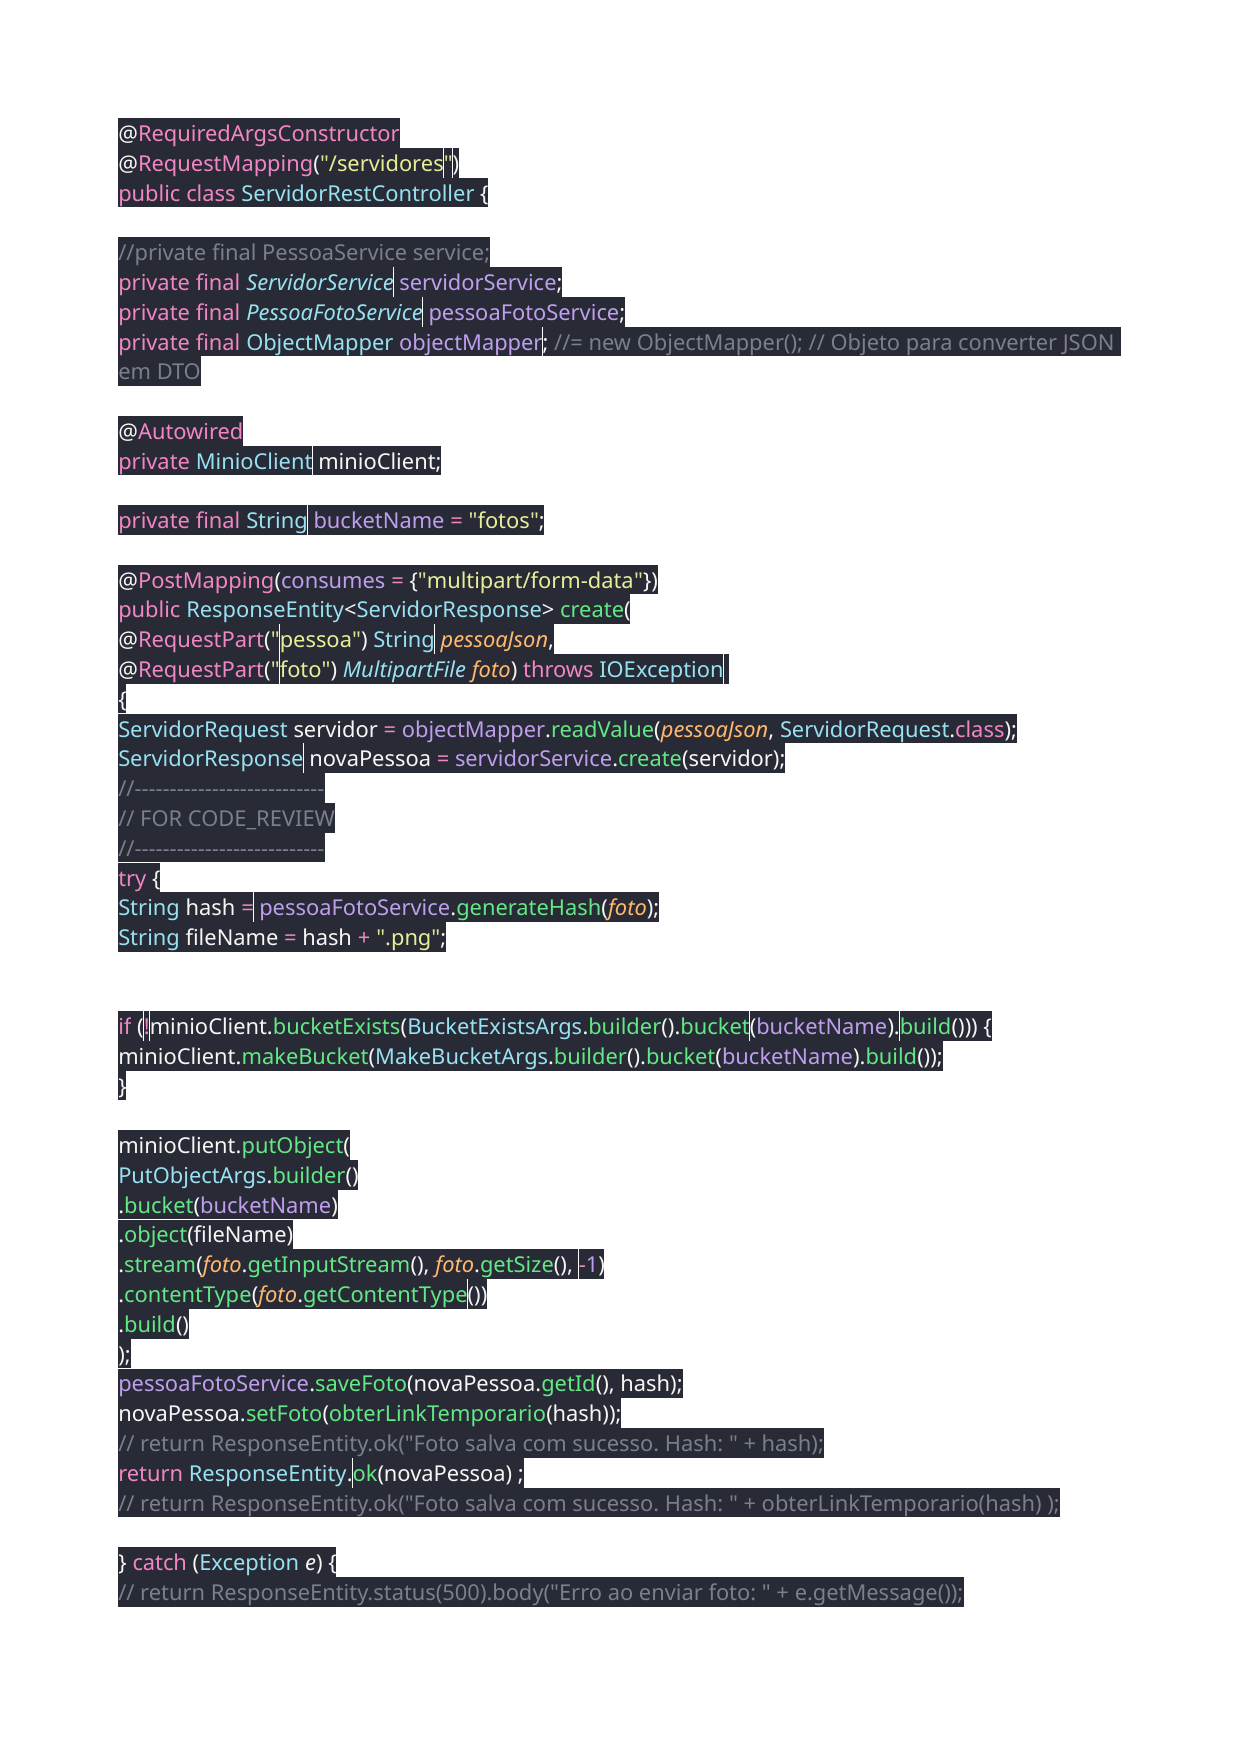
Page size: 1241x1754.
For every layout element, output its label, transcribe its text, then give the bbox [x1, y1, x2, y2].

text } catch (Exception e) { [118, 1547, 1122, 1577]
text public class ServidorRestController { [118, 178, 1122, 207]
text .stream(foto.getInputStream(), foto.getSize(), -1) [118, 1249, 1122, 1279]
text @RequestPart("pessoa") String pessoaJson, [118, 624, 1122, 654]
text @Autowired [118, 416, 1122, 446]
text ); [118, 1339, 1122, 1368]
text private final String bucketName = "fotos"; [118, 505, 1122, 535]
text // return ResponseEntity.ok("Foto salva com sucesso. Hash: " + hash); [118, 1428, 1122, 1458]
text try { [118, 862, 1122, 892]
text .object(fileName) [118, 1219, 1122, 1249]
text .contentType(foto.getContentType()) [118, 1279, 1122, 1309]
text private final ServidorService servidorService; [118, 267, 1122, 297]
text private final ObjectMapper objectMapper; //= new ObjectMapper(); // Objeto para converter JSON em DTO [118, 327, 1122, 386]
text .build() [118, 1309, 1122, 1339]
text @RequestPart("foto") MultipartFile foto) throws IOException [118, 654, 1122, 684]
text @PostMapping(consumes = {"multipart/form-data"}) [118, 564, 1122, 594]
text novaPessoa.setFoto(obterLinkTemporario(hash)); [118, 1398, 1122, 1428]
text // FOR CODE_REVIEW [118, 803, 1122, 833]
text public ResponseEntity<ServidorResponse> create( [118, 594, 1122, 624]
text //--------------------------- [118, 833, 1122, 862]
text private final PessoaFotoService pessoaFotoService; [118, 297, 1122, 327]
text { [118, 684, 1122, 713]
text @RequiredArgsConstructor [118, 118, 1122, 148]
text // return ResponseEntity.ok("Foto salva com sucesso. Hash: " + obterLinkTemporario(hash) ); [118, 1488, 1122, 1517]
text private MinioClient minioClient; [118, 446, 1122, 475]
text } [118, 1071, 1122, 1100]
text ServidorResponse novaPessoa = servidorService.create(servidor); [118, 743, 1122, 773]
text pessoaFotoService.saveFoto(novaPessoa.getId(), hash); [118, 1368, 1122, 1398]
text // return ResponseEntity.status(500).body("Erro ao enviar foto: " + e.getMessage()); [118, 1577, 1122, 1607]
text String hash = pessoaFotoService.generateHash(foto); [118, 892, 1122, 922]
text .bucket(bucketName) [118, 1190, 1122, 1219]
text PutObjectArgs.builder() [118, 1160, 1122, 1190]
text @RequestMapping("/servidores") [118, 148, 1122, 178]
text //--------------------------- [118, 773, 1122, 803]
text minioClient.makeBucket(MakeBucketArgs.builder().bucket(bucketName).build()); [118, 1041, 1122, 1071]
text return ResponseEntity.ok(novaPessoa) ; [118, 1458, 1122, 1488]
text //private final PessoaService service; [118, 237, 1122, 267]
text minioClient.putObject( [118, 1130, 1122, 1160]
text if (!minioClient.bucketExists(BucketExistsArgs.builder().bucket(bucketName).build())) { [118, 1011, 1122, 1041]
text ServidorRequest servidor = objectMapper.readValue(pessoaJson, ServidorRequest.class); [118, 713, 1122, 743]
text String fileName = hash + ".png"; [118, 922, 1122, 952]
